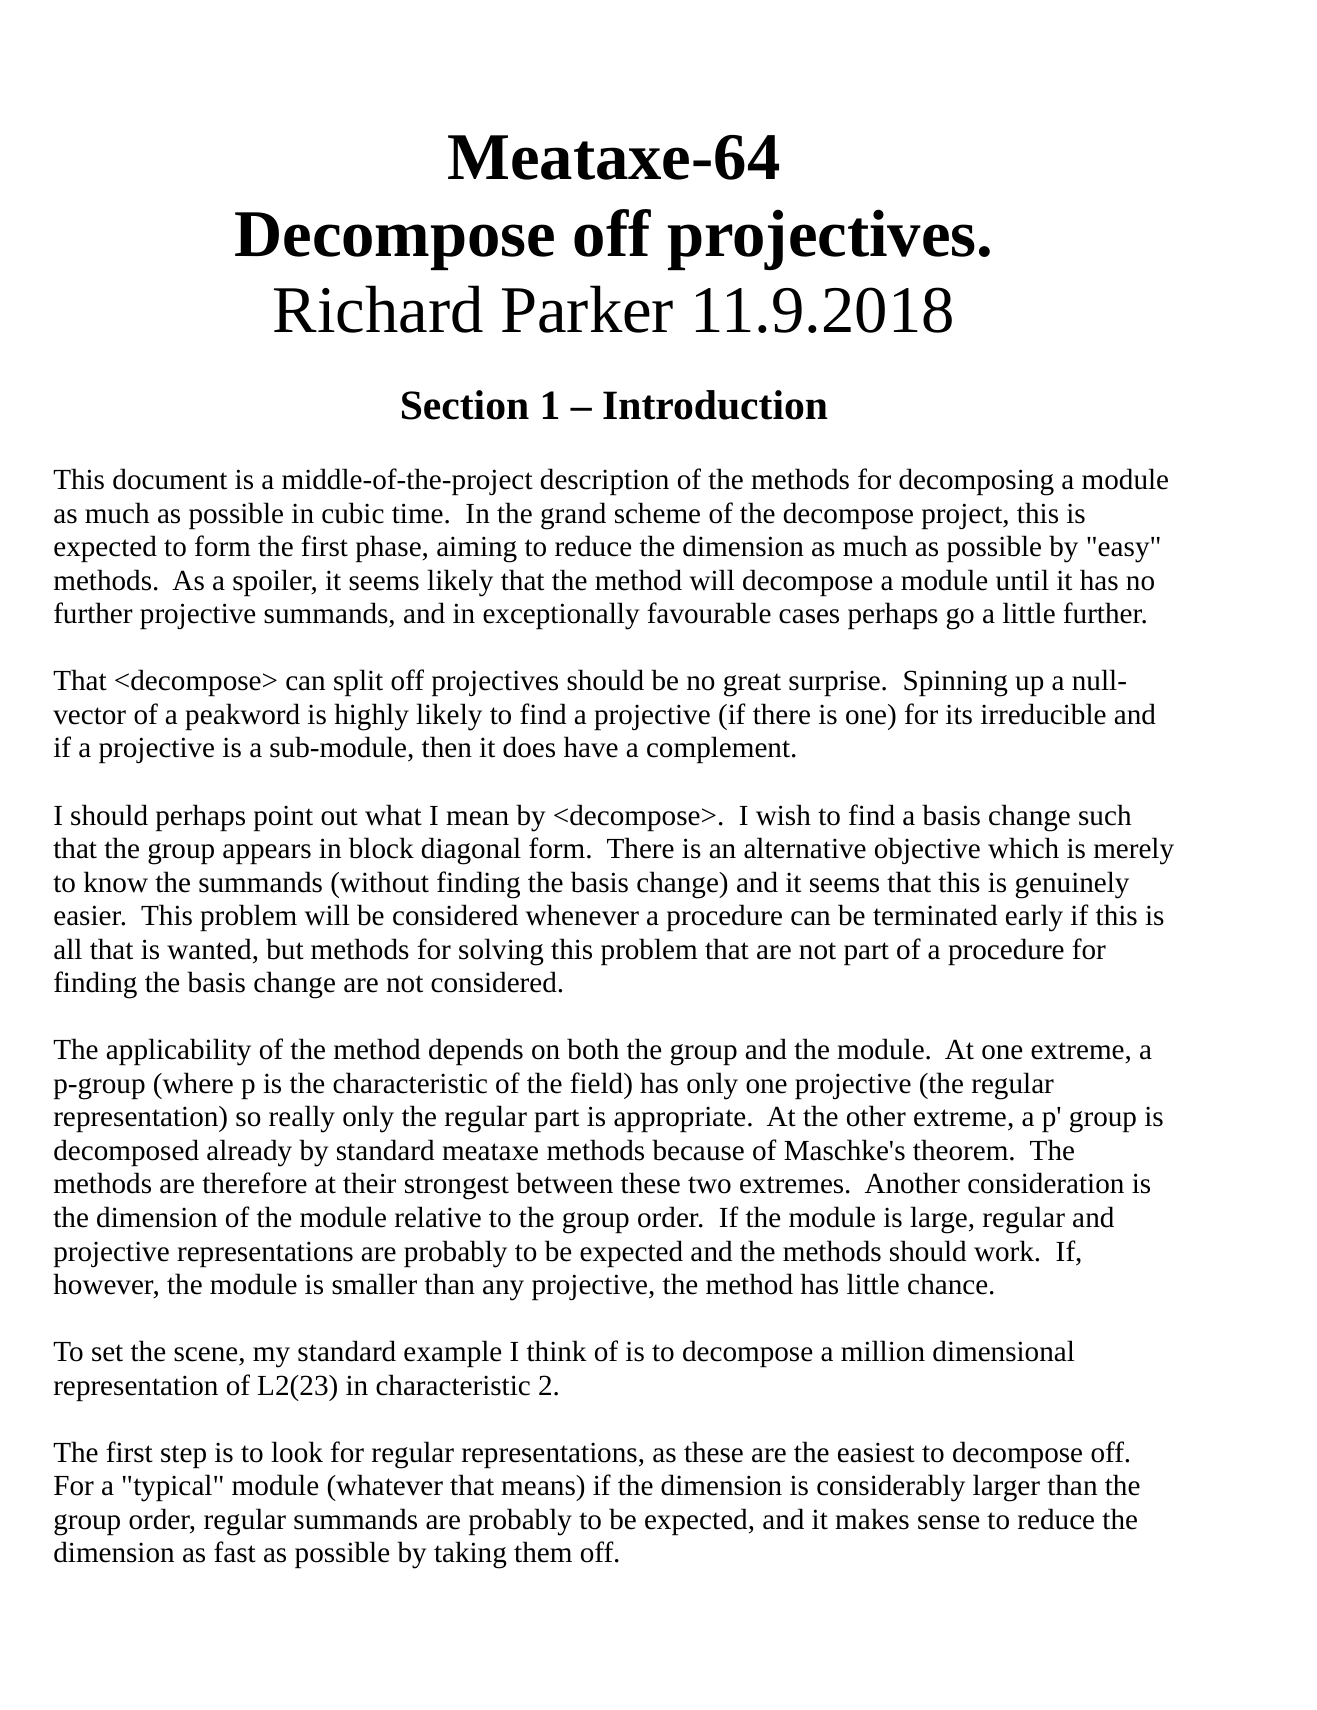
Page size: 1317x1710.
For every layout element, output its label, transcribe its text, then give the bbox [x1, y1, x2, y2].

text Decompose off projectives. [53, 194, 1174, 271]
text The first step is to look for regular representations, as these are the easiest to decompose off. For a "typical" module (whatever that means) if the dimension is considerably larger than the group order, regular summands are probably to be expected, and it makes sense to reduce the dimension as fast as possible by taking them off. [53, 1435, 1174, 1569]
text This document is a middle-of-the-project description of the methods for decomposing a module as much as possible in cubic time. In the grand scheme of the decompose project, this is expected to form the first phase, aiming to reduce the dimension as much as possible by "easy" methods. As a spoiler, it seems likely that the method will decompose a module until it has no further projective summands, and in exceptionally favourable cases perhaps go a little further. [53, 462, 1174, 630]
text Meataxe-64 [53, 117, 1174, 194]
text That <decompose> can split off projectives should be no great surprise. Spinning up a null-vector of a peakword is highly likely to find a projective (if there is one) for its irreducible and if a projective is a sub-module, then it does have a complement. [53, 663, 1174, 764]
text Richard Parker 11.9.2018 [53, 271, 1174, 347]
text The applicability of the method depends on both the group and the module. At one extreme, a p-group (where p is the characteristic of the field) has only one projective (the regular representation) so really only the regular part is appropriate. At the other extreme, a p' group is decomposed already by standard meataxe methods because of Maschke's theorem. The methods are therefore at their strongest between these two extremes. Another consideration is the dimension of the module relative to the group order. If the module is large, regular and projective representations are probably to be expected and the methods should work. If, however, the module is smaller than any projective, the method has little chance. [53, 1032, 1174, 1301]
text Section 1 – Introduction [53, 381, 1174, 429]
text To set the scene, my standard example I think of is to decompose a million dimensional representation of L2(23) in characteristic 2. [53, 1334, 1174, 1401]
text I should perhaps point out what I mean by <decompose>. I wish to find a basis change such that the group appears in block diagonal form. There is an alternative objective which is merely to know the summands (without finding the basis change) and it seems that this is genuinely easier. This problem will be considered whenever a procedure can be terminated early if this is all that is wanted, but methods for solving this problem that are not part of a procedure for finding the basis change are not considered. [53, 798, 1174, 999]
